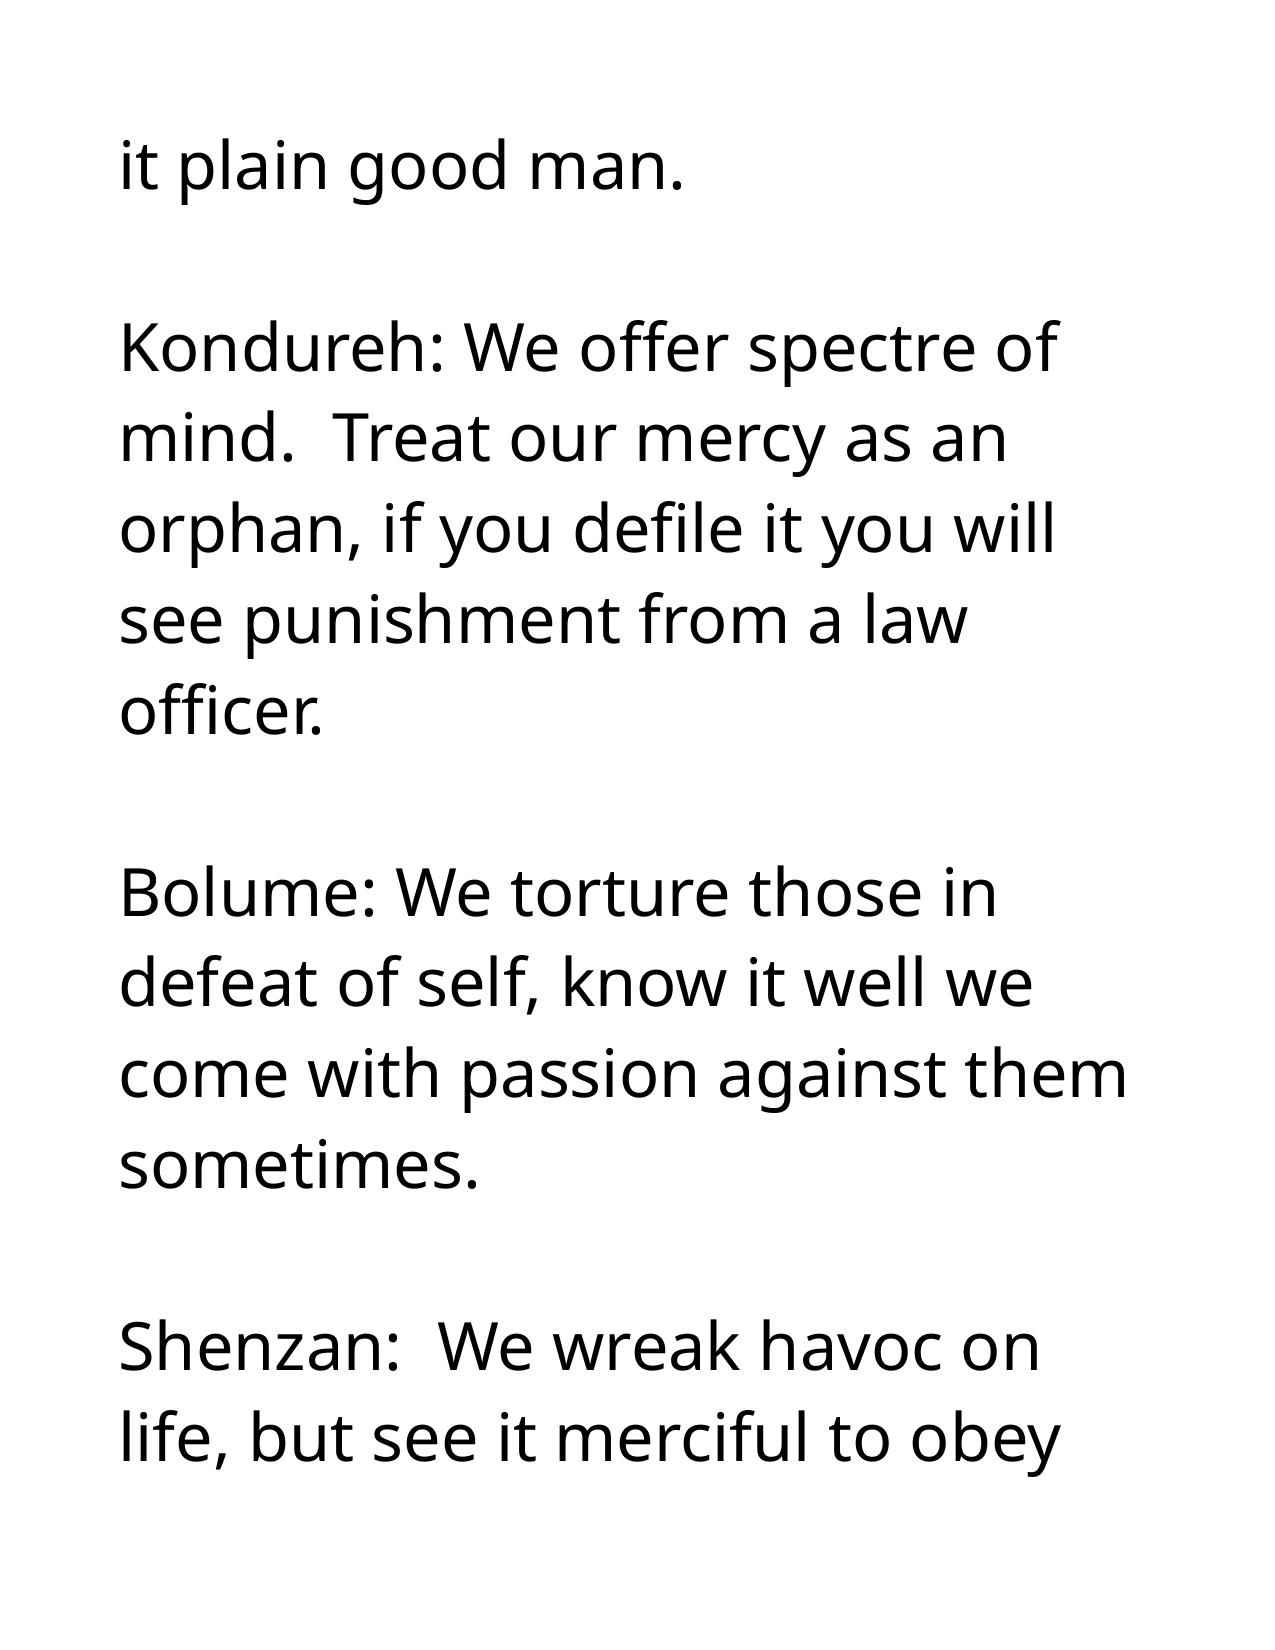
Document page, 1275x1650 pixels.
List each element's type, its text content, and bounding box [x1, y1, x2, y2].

text Shenzan: We wreak havoc on life, but see it merciful to obey [118, 1299, 1157, 1481]
text Kondureh: We offer spectre of mind. Treat our mercy as an orphan, if you defile it you will see punishment from a law officer. [118, 300, 1157, 754]
text it plain good man. [118, 118, 1157, 209]
text Bolume: We torture those in defeat of self, know it well we come with passion against them sometimes. [118, 845, 1157, 1208]
